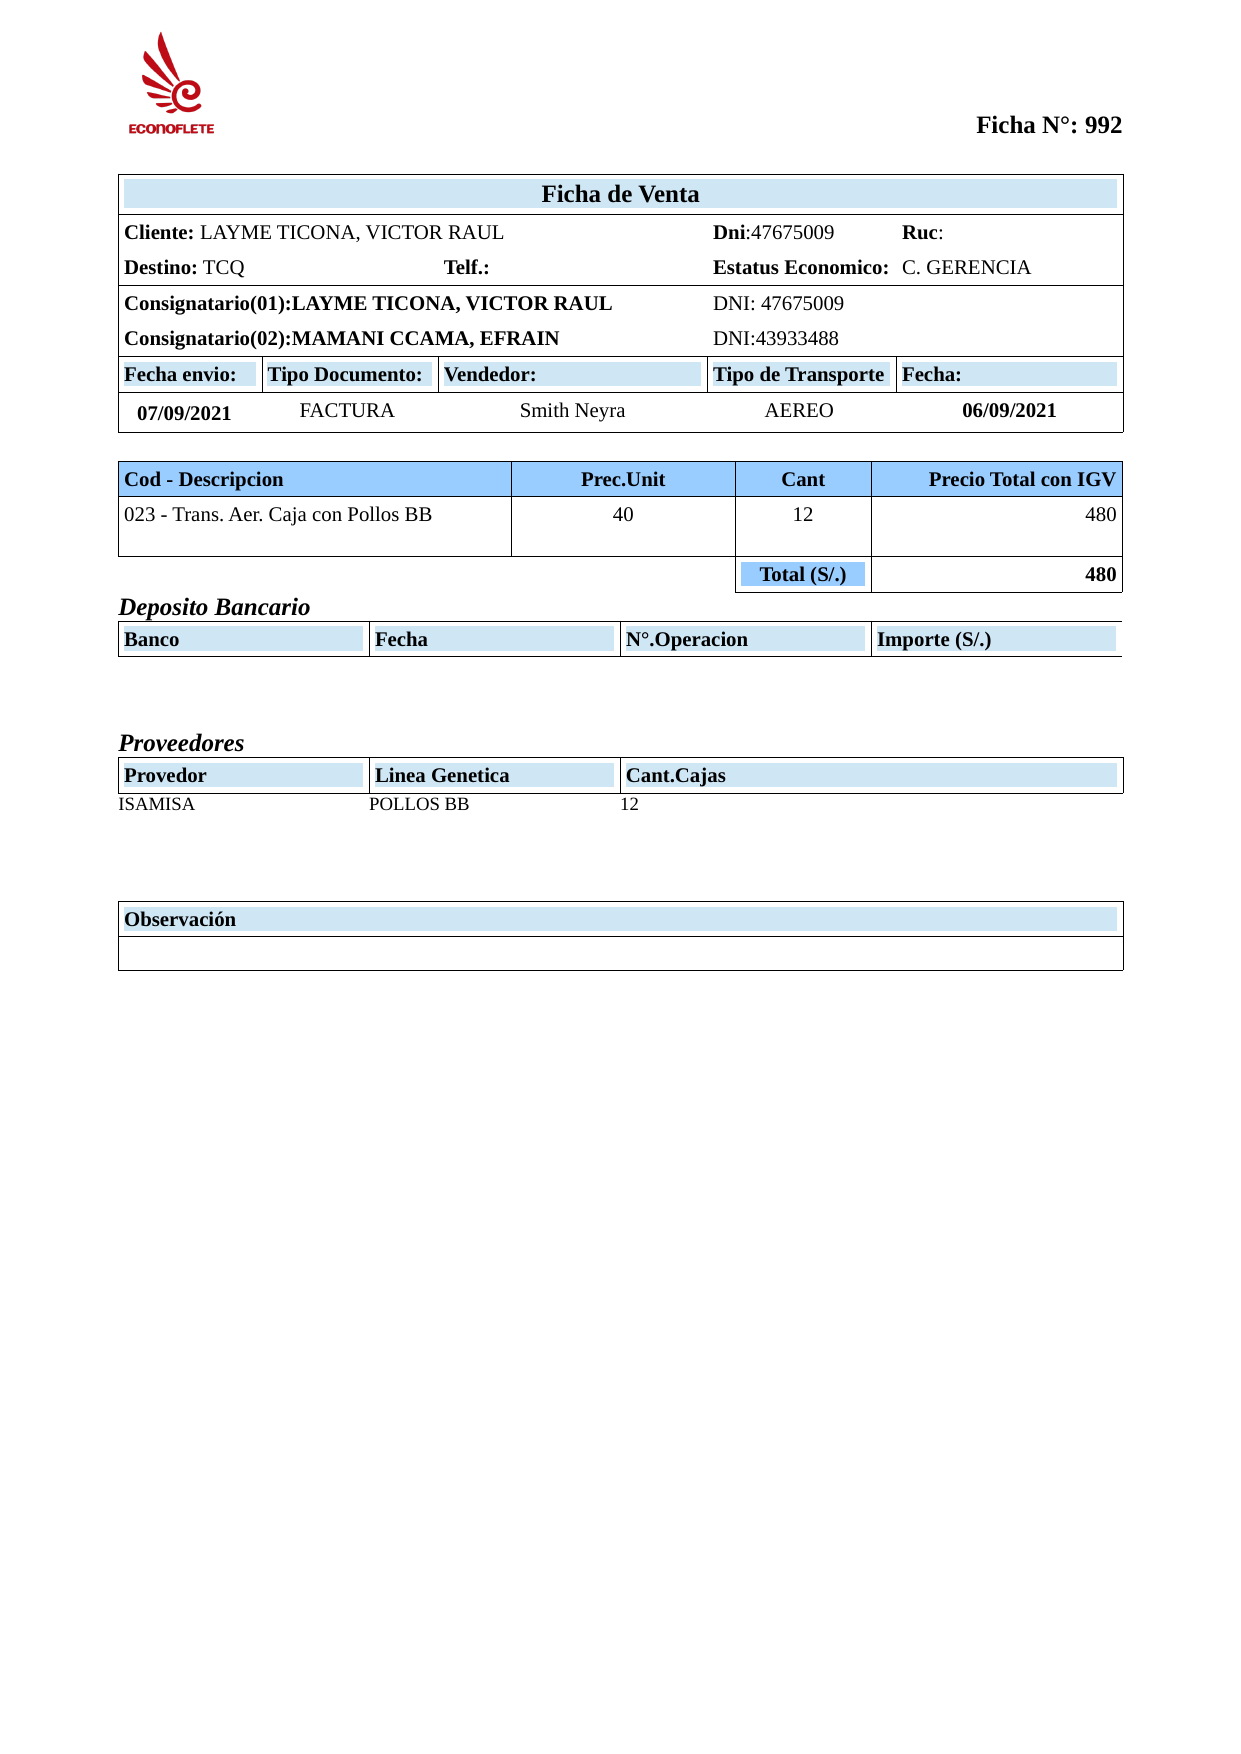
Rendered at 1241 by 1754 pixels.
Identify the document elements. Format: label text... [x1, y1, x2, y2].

table_cell DNI: 47675009 [707, 286, 1123, 321]
table_cell [620, 680, 871, 704]
table_header Banco [119, 622, 369, 656]
table_cell [118, 879, 369, 901]
table_header Linea Genetica [370, 758, 620, 793]
table_cell [369, 879, 620, 901]
table_cell Telf.: [438, 249, 707, 285]
table_cell DNI:43933488 [707, 321, 1123, 356]
table_cell 12 [736, 497, 871, 556]
table_cell Consignatario(02):MAMANI CCAMA, EFRAIN [119, 321, 707, 356]
table_cell FACTURA [262, 393, 438, 432]
table_cell Consignatario(01):LAYME TICONA, VICTOR RAUL [119, 286, 707, 321]
table_header Precio Total con IGV [872, 462, 1122, 496]
table_header N°.Operacion [621, 622, 871, 656]
table_cell 40 [512, 497, 735, 556]
table_cell Estatus Economico: [707, 249, 896, 285]
table_cell [369, 836, 620, 858]
table_cell 06/09/2021 [896, 393, 1123, 432]
table_cell [620, 858, 1123, 879]
table_cell Ruc: [896, 215, 1123, 249]
table_cell 12 [620, 794, 1123, 814]
table_cell Total (S/.) [736, 557, 871, 592]
table_cell Fecha envio: [119, 357, 262, 392]
table_cell 07/09/2021 [119, 393, 262, 432]
table_cell [369, 657, 620, 680]
table_cell Fecha: [897, 357, 1123, 392]
table_cell [871, 680, 1122, 704]
table_cell [620, 705, 871, 728]
picture [118, 31, 225, 134]
table_cell [369, 815, 620, 836]
table_cell [620, 879, 1123, 901]
table_cell [369, 680, 620, 704]
table_cell Smith Neyra [438, 393, 707, 432]
table_cell [118, 680, 369, 704]
table_header Provedor [119, 758, 369, 793]
table_cell Cliente: LAYME TICONA, VICTOR RAUL [119, 215, 707, 249]
table_cell [118, 657, 369, 680]
table_cell Dni:47675009 [707, 215, 896, 249]
table_cell Vendedor: [439, 357, 707, 392]
table_cell [118, 815, 369, 836]
table_cell [118, 705, 369, 728]
table_cell POLLOS BB [369, 794, 620, 814]
table_cell AEREO [707, 393, 896, 432]
table_cell [118, 836, 369, 858]
table_header Prec.Unit [512, 462, 735, 496]
table_header Cant.Cajas [621, 758, 1123, 793]
table_cell Destino: TCQ [119, 249, 438, 285]
table_cell [118, 557, 511, 592]
table_cell [369, 705, 620, 728]
text Proveedores [118, 728, 1122, 757]
table_header Cod - Descripcion [119, 462, 511, 496]
table_header Importe (S/.) [872, 622, 1122, 656]
table_cell [118, 858, 369, 879]
table_cell [871, 657, 1122, 680]
table_cell Tipo Documento: [263, 357, 438, 392]
table_cell C. GERENCIA [896, 249, 1123, 285]
table_header Ficha de Venta [119, 175, 1123, 214]
table_cell [620, 836, 1123, 858]
table_cell 480 [872, 557, 1122, 592]
table_cell [871, 705, 1122, 728]
text Deposito Bancario [118, 592, 1122, 621]
table_header Cant [736, 462, 871, 496]
table_cell [620, 815, 1123, 836]
table_cell ISAMISA [118, 794, 369, 814]
table_header Observación [119, 902, 1123, 936]
table_cell [369, 858, 620, 879]
table_cell Tipo de Transporte [708, 357, 896, 392]
table_cell [511, 557, 735, 592]
table_cell [620, 657, 871, 680]
table_cell 480 [872, 497, 1122, 556]
table_cell [119, 937, 1123, 969]
table_header Fecha [370, 622, 620, 656]
table_cell 023 - Trans. Aer. Caja con Pollos BB [119, 497, 511, 556]
